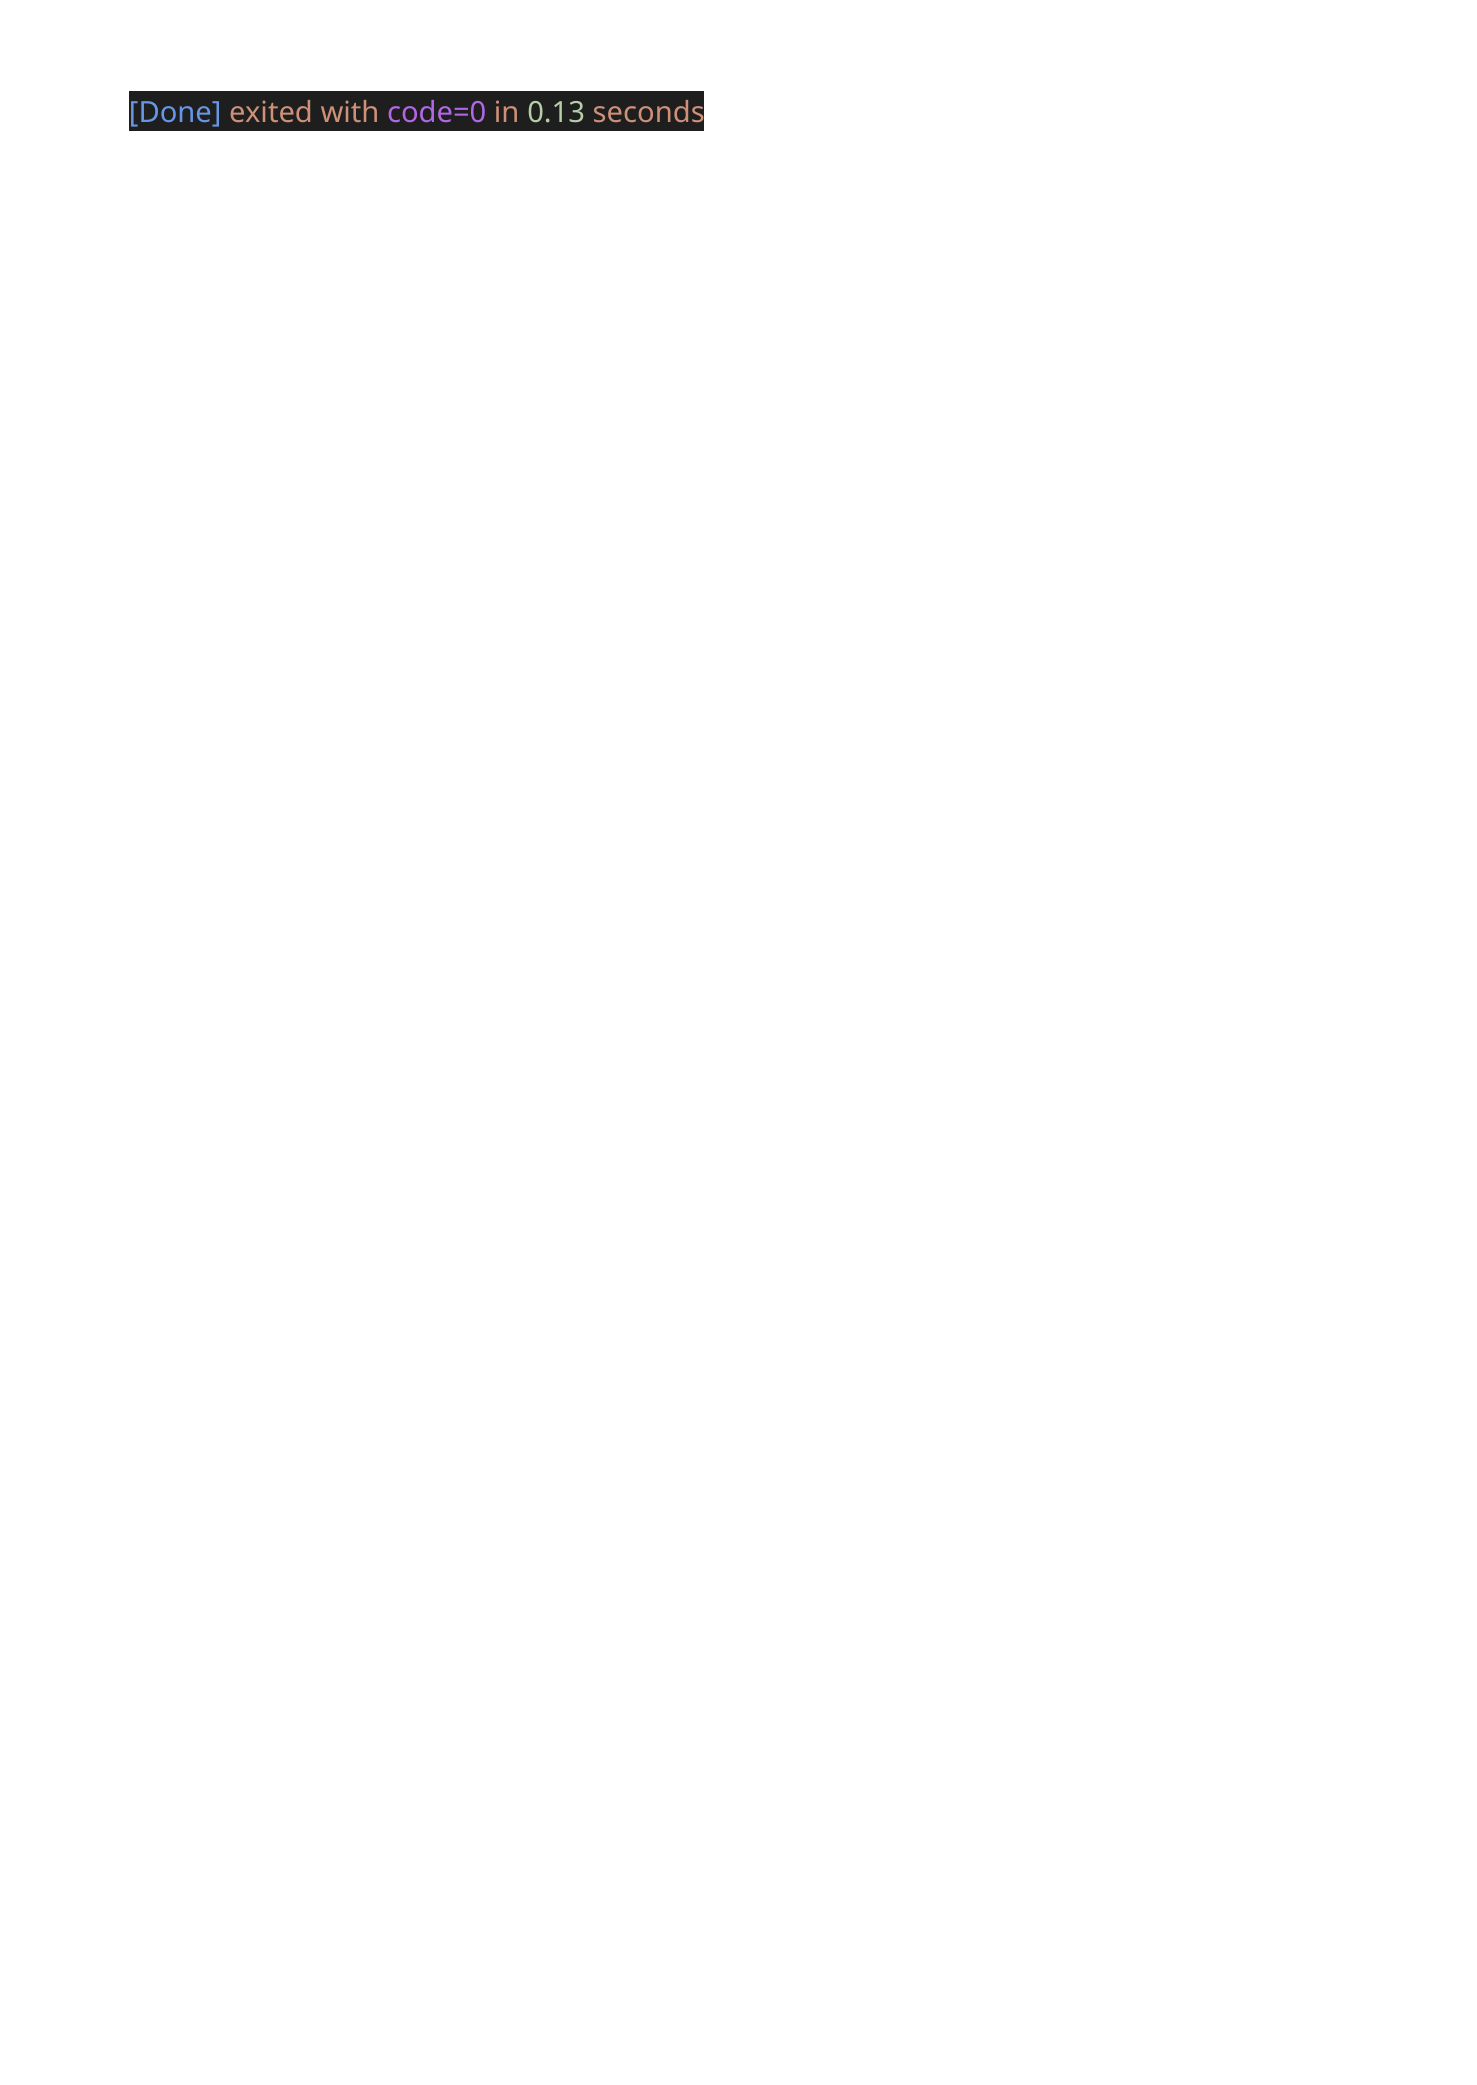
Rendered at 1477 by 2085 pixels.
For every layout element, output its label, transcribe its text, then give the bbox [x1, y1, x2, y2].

text [Done] exited with code=0 in 0.13 seconds [129, 91, 1348, 131]
